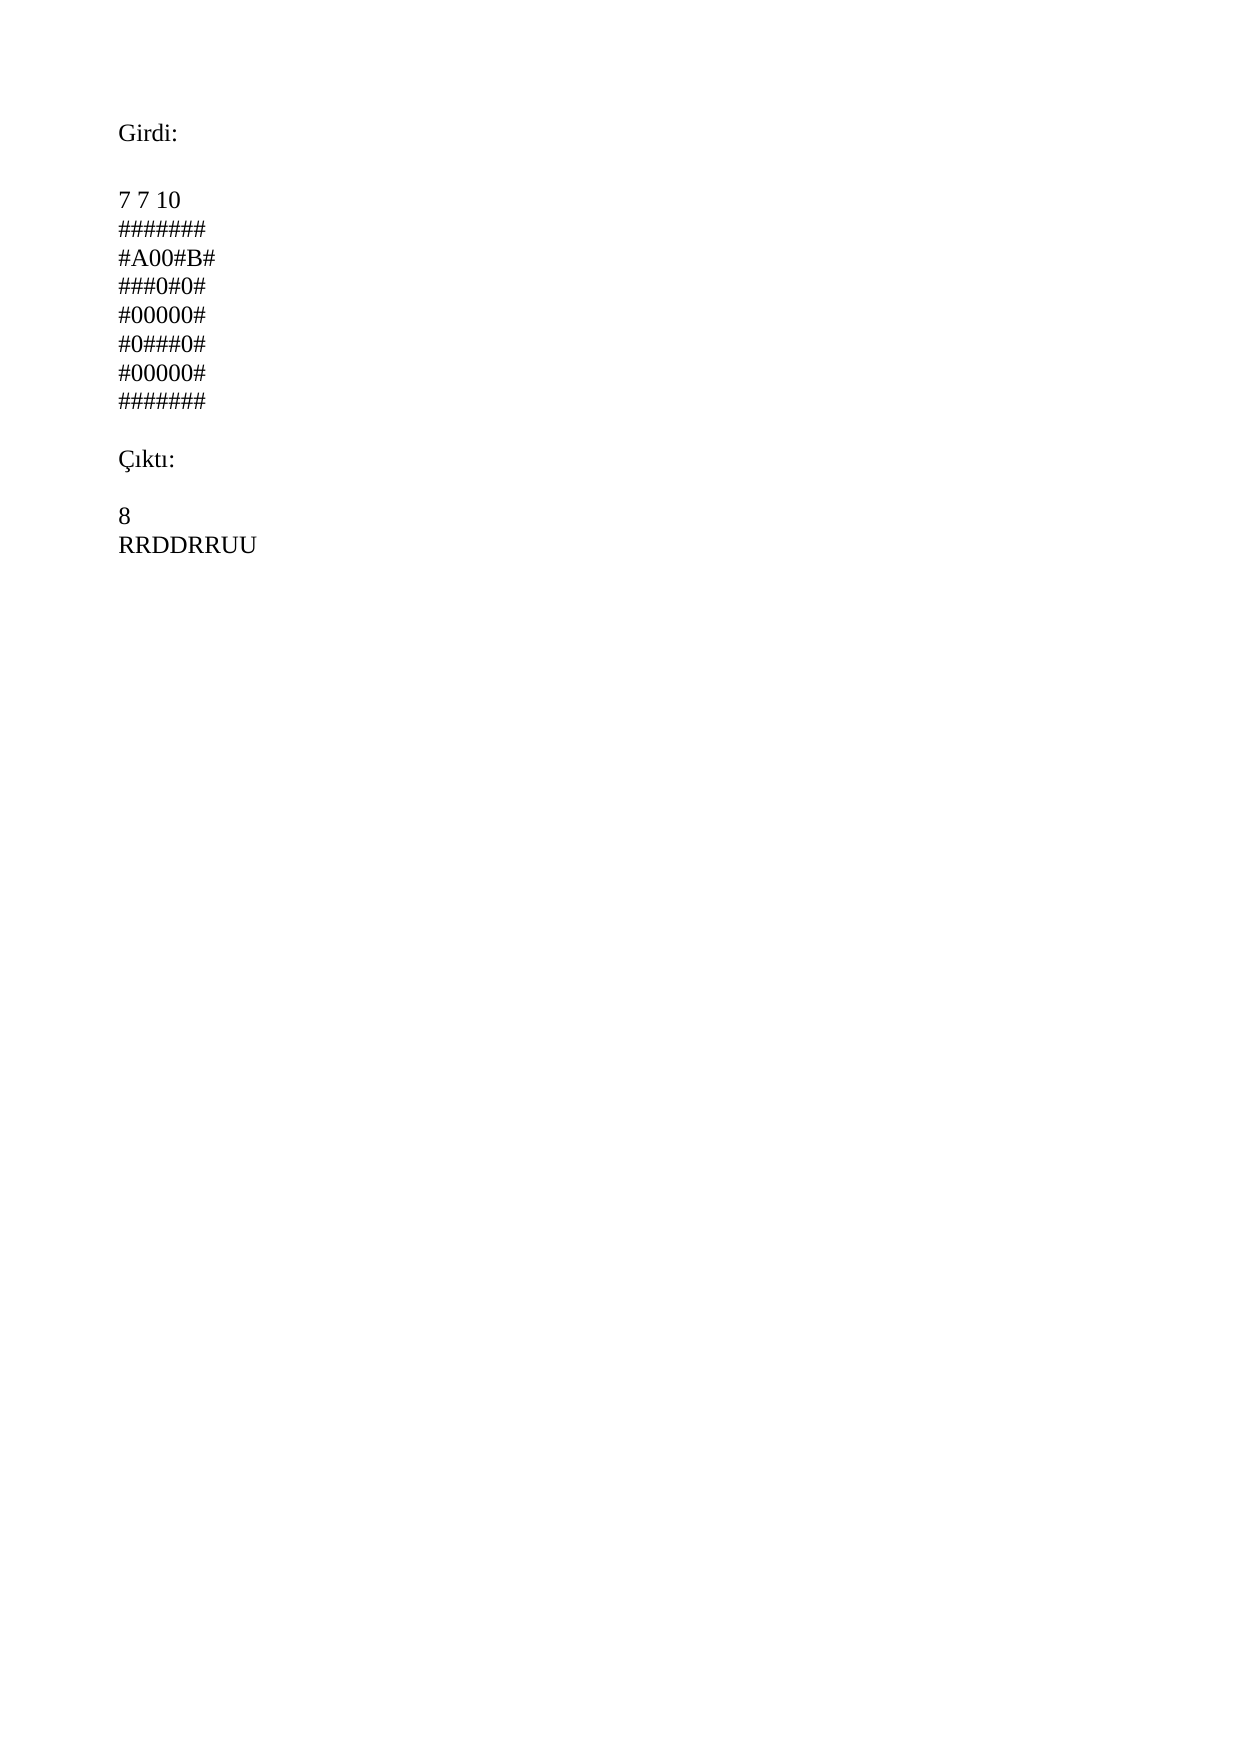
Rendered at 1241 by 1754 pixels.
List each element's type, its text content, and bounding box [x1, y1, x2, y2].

text ####### [118, 386, 1122, 415]
text ####### [118, 214, 1122, 243]
text #00000# [118, 300, 1122, 329]
text Çıktı: [118, 444, 1122, 473]
text Girdi: [118, 118, 1122, 147]
text 7 7 10 [118, 185, 1122, 214]
text RRDDRRUU [118, 530, 1122, 559]
text ###0#0# [118, 271, 1122, 300]
text #00000# [118, 358, 1122, 386]
text 8 [118, 501, 1122, 530]
text #0###0# [118, 329, 1122, 358]
text #A00#B# [118, 243, 1122, 271]
